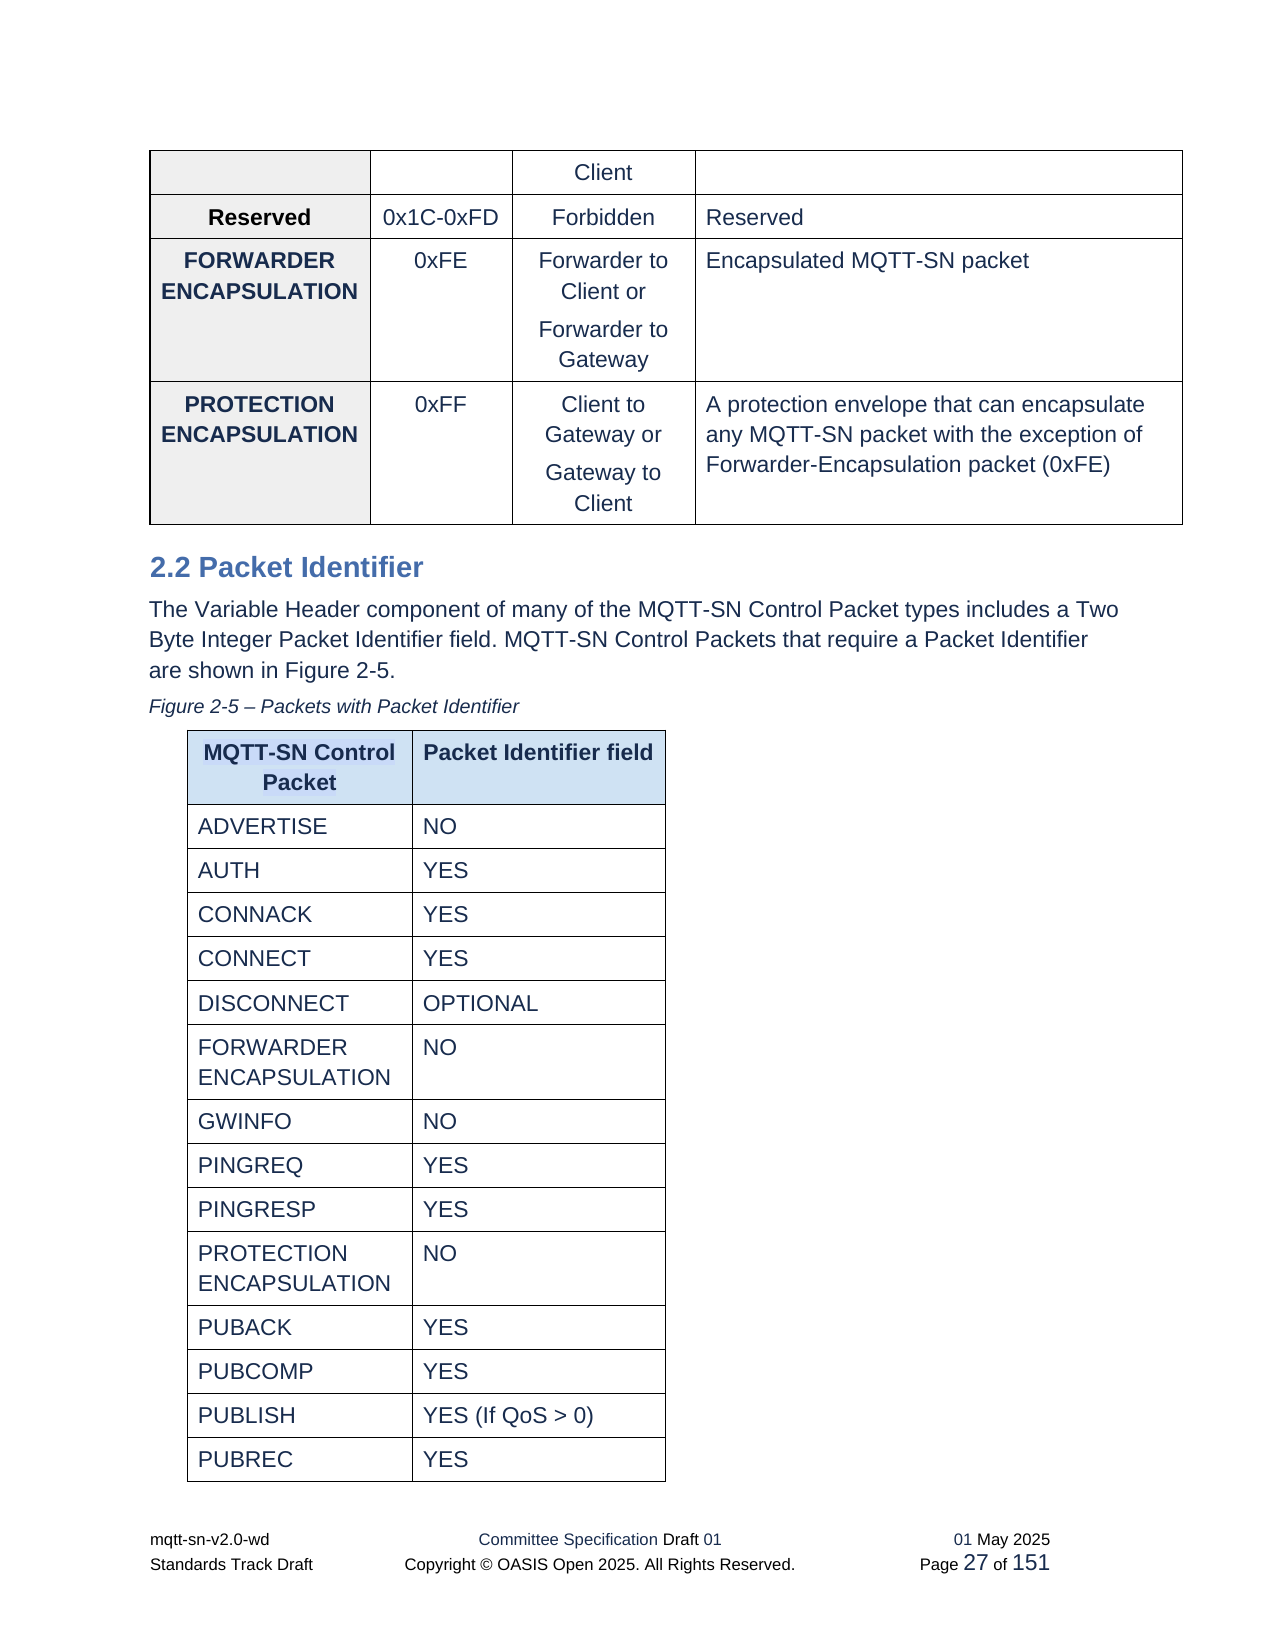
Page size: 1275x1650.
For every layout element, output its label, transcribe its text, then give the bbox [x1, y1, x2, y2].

table_cell Forbidden [513, 195, 695, 238]
table_cell NO [413, 805, 665, 848]
table_cell PINGRESP [188, 1188, 412, 1231]
table_cell A protection envelope that can encapsulate any MQTT-SN packet with the exception of Forwarder-Encapsulation packet (0xFE) [696, 382, 1182, 524]
table_cell [371, 151, 512, 194]
table_cell DISCONNECT [188, 981, 412, 1024]
table_cell YES [413, 1144, 665, 1187]
table_cell NO [413, 1232, 665, 1305]
table_cell Client [513, 151, 695, 194]
table_cell ADVERTISE [188, 805, 412, 848]
table_cell 0xFF [371, 382, 512, 524]
text The Variable Header component of many of the MQTT-SN Control Packet types includes a Two Byte Integer Packet Identifier field. MQTT-SN Control Packets that require a Packet Identifier are shown in Figure 2-5. [148, 596, 1124, 683]
table_cell Reserved [696, 195, 1182, 238]
table_cell [696, 151, 1182, 194]
table_cell Forwarder to Client or Forwarder to Gateway [513, 239, 695, 381]
table_cell YES [413, 1350, 665, 1393]
table_cell FORWARDER ENCAPSULATION [151, 239, 370, 381]
table_cell FORWARDER ENCAPSULATION [188, 1025, 412, 1098]
table_cell NO [413, 1100, 665, 1142]
table_cell PROTECTION ENCAPSULATION [151, 382, 370, 524]
table_cell PINGREQ [188, 1144, 412, 1187]
table_header Packet Identifier field [413, 731, 665, 804]
table_cell YES [413, 849, 665, 892]
table_cell AUTH [188, 849, 412, 892]
table_cell PROTECTION ENCAPSULATION [188, 1232, 412, 1305]
table_cell OPTIONAL [413, 981, 665, 1024]
table_cell YES [413, 1188, 665, 1231]
table_cell Encapsulated MQTT-SN packet [696, 239, 1182, 381]
table_cell YES [413, 1438, 665, 1481]
table_cell PUBCOMP [188, 1350, 412, 1393]
table_cell CONNECT [188, 937, 412, 980]
table_cell PUBACK [188, 1306, 412, 1349]
table_cell [151, 151, 370, 194]
table_cell PUBLISH [188, 1394, 412, 1437]
table_header MQTT-SN Control Packet [188, 731, 412, 804]
table_cell CONNACK [188, 893, 412, 936]
table_cell 0x1C-0xFD [371, 195, 512, 238]
table_cell YES [413, 1306, 665, 1349]
subtitle 2.2 Packet Identifier [150, 550, 1124, 584]
table_cell YES [413, 937, 665, 980]
text Figure 2-5 – Packets with Packet Identifier [148, 695, 1124, 718]
table_cell YES [413, 893, 665, 936]
table_cell GWINFO [188, 1100, 412, 1142]
table_cell NO [413, 1025, 665, 1098]
table_cell 0xFE [371, 239, 512, 381]
table_cell YES (If QoS > 0) [413, 1394, 665, 1437]
table_cell Reserved [151, 195, 370, 238]
table_cell Client to Gateway or Gateway to Client [513, 382, 695, 524]
table_cell PUBREC [188, 1438, 412, 1481]
